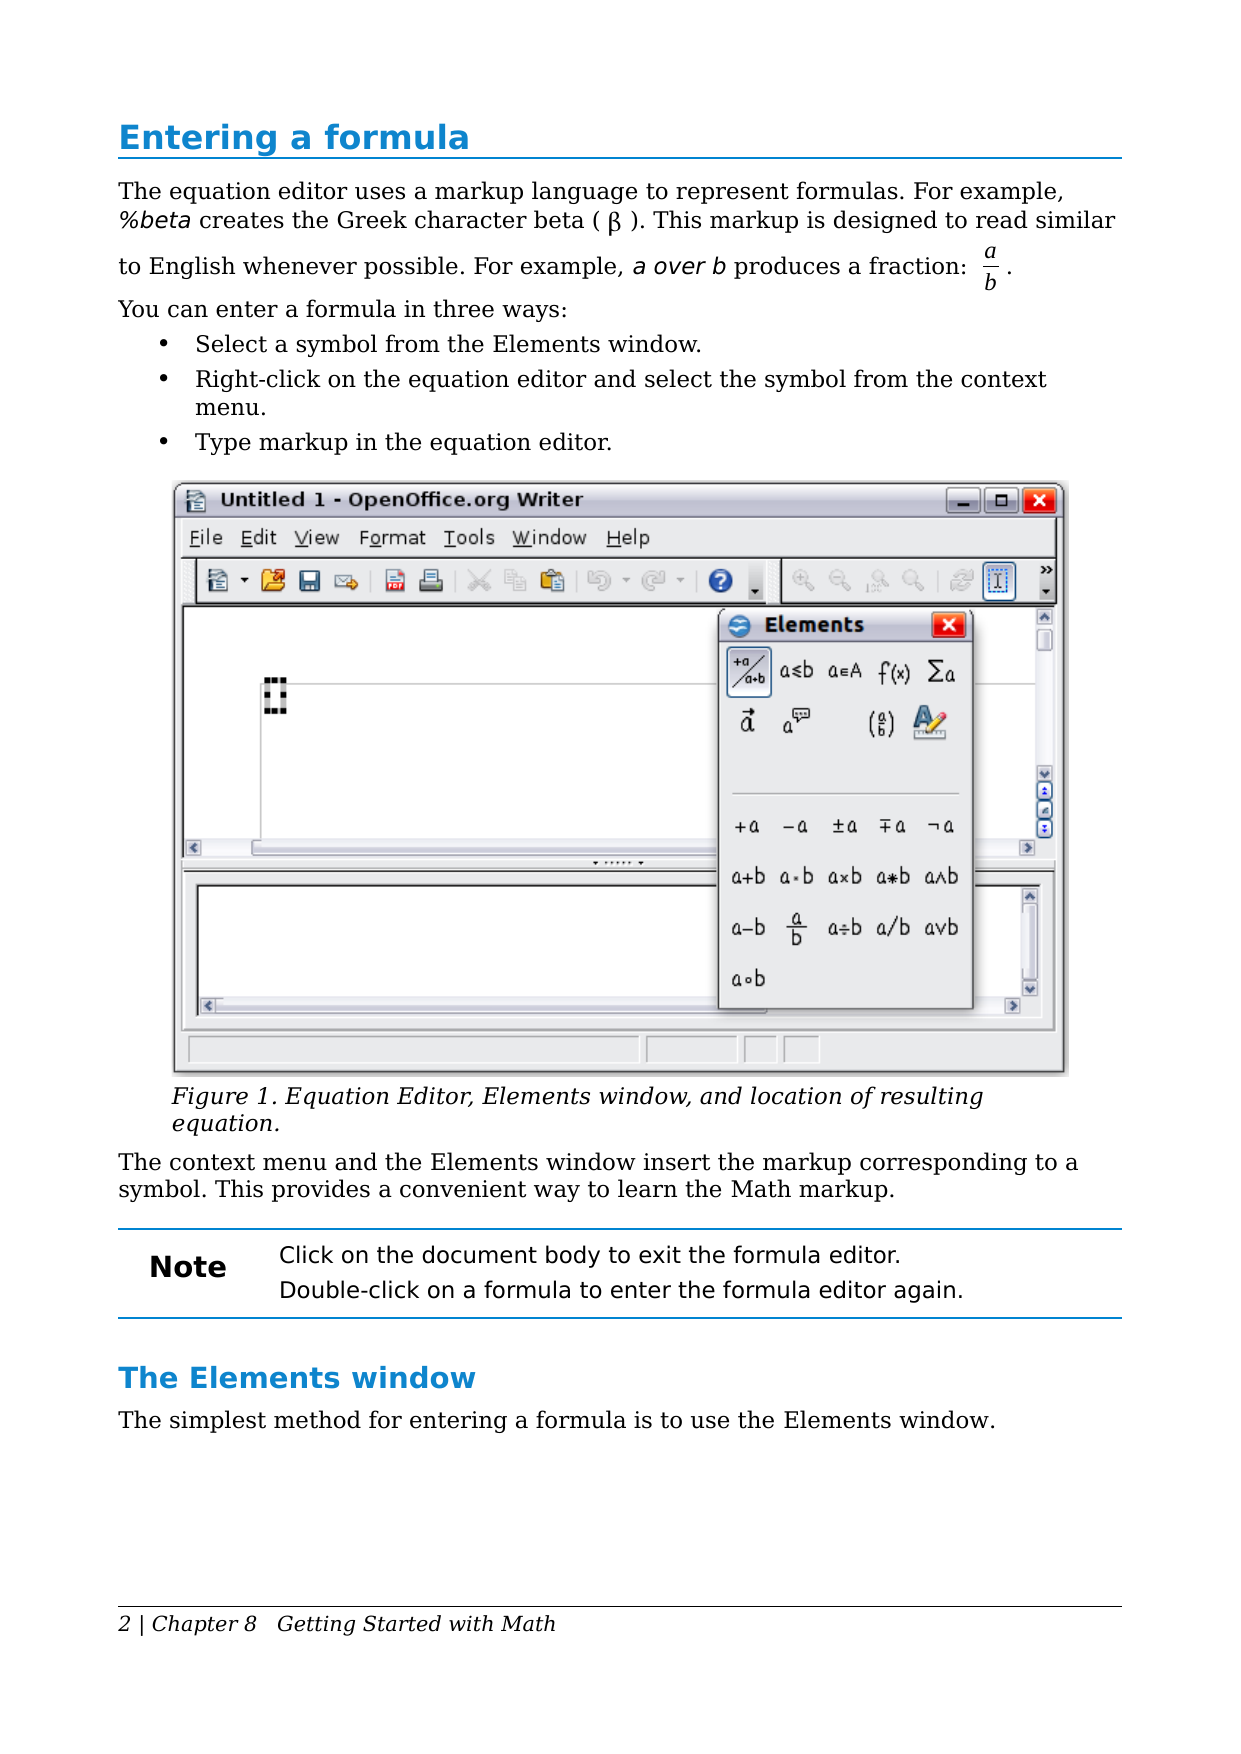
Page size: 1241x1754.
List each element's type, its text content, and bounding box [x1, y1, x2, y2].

table_header Click on the document body to exit the formula editor. Double-click on a formula to enter the formula editor again. [258, 1230, 1122, 1317]
text The simplest method for entering a formula is to use the Elements window. [118, 1407, 1122, 1434]
list You can enter a formula in three ways: [118, 296, 1122, 323]
text Figure 1. Equation Editor, Elements window, and location of resulting equation. [172, 1083, 1069, 1137]
subtitle Entering a formula [118, 118, 1122, 157]
subtitle The Elements window [118, 1361, 1122, 1395]
list Type markup in the equation editor. [156, 427, 1122, 456]
picture [171, 480, 1069, 1077]
table_header Note [118, 1230, 257, 1317]
list Select a symbol from the Elements window. [156, 329, 1122, 358]
text The equation editor uses a markup language to represent formulas. For example, %beta creates the Greek character beta (). This markup is designed to read similar to English whenever possible. For example, a over b produces a fraction: . [118, 178, 1122, 296]
text The context menu and the Elements window insert the markup corresponding to a symbol. This provides a convenient way to learn the Math markup. [118, 1149, 1122, 1202]
list Right-click on the equation editor and select the symbol from the context menu. [156, 364, 1122, 420]
